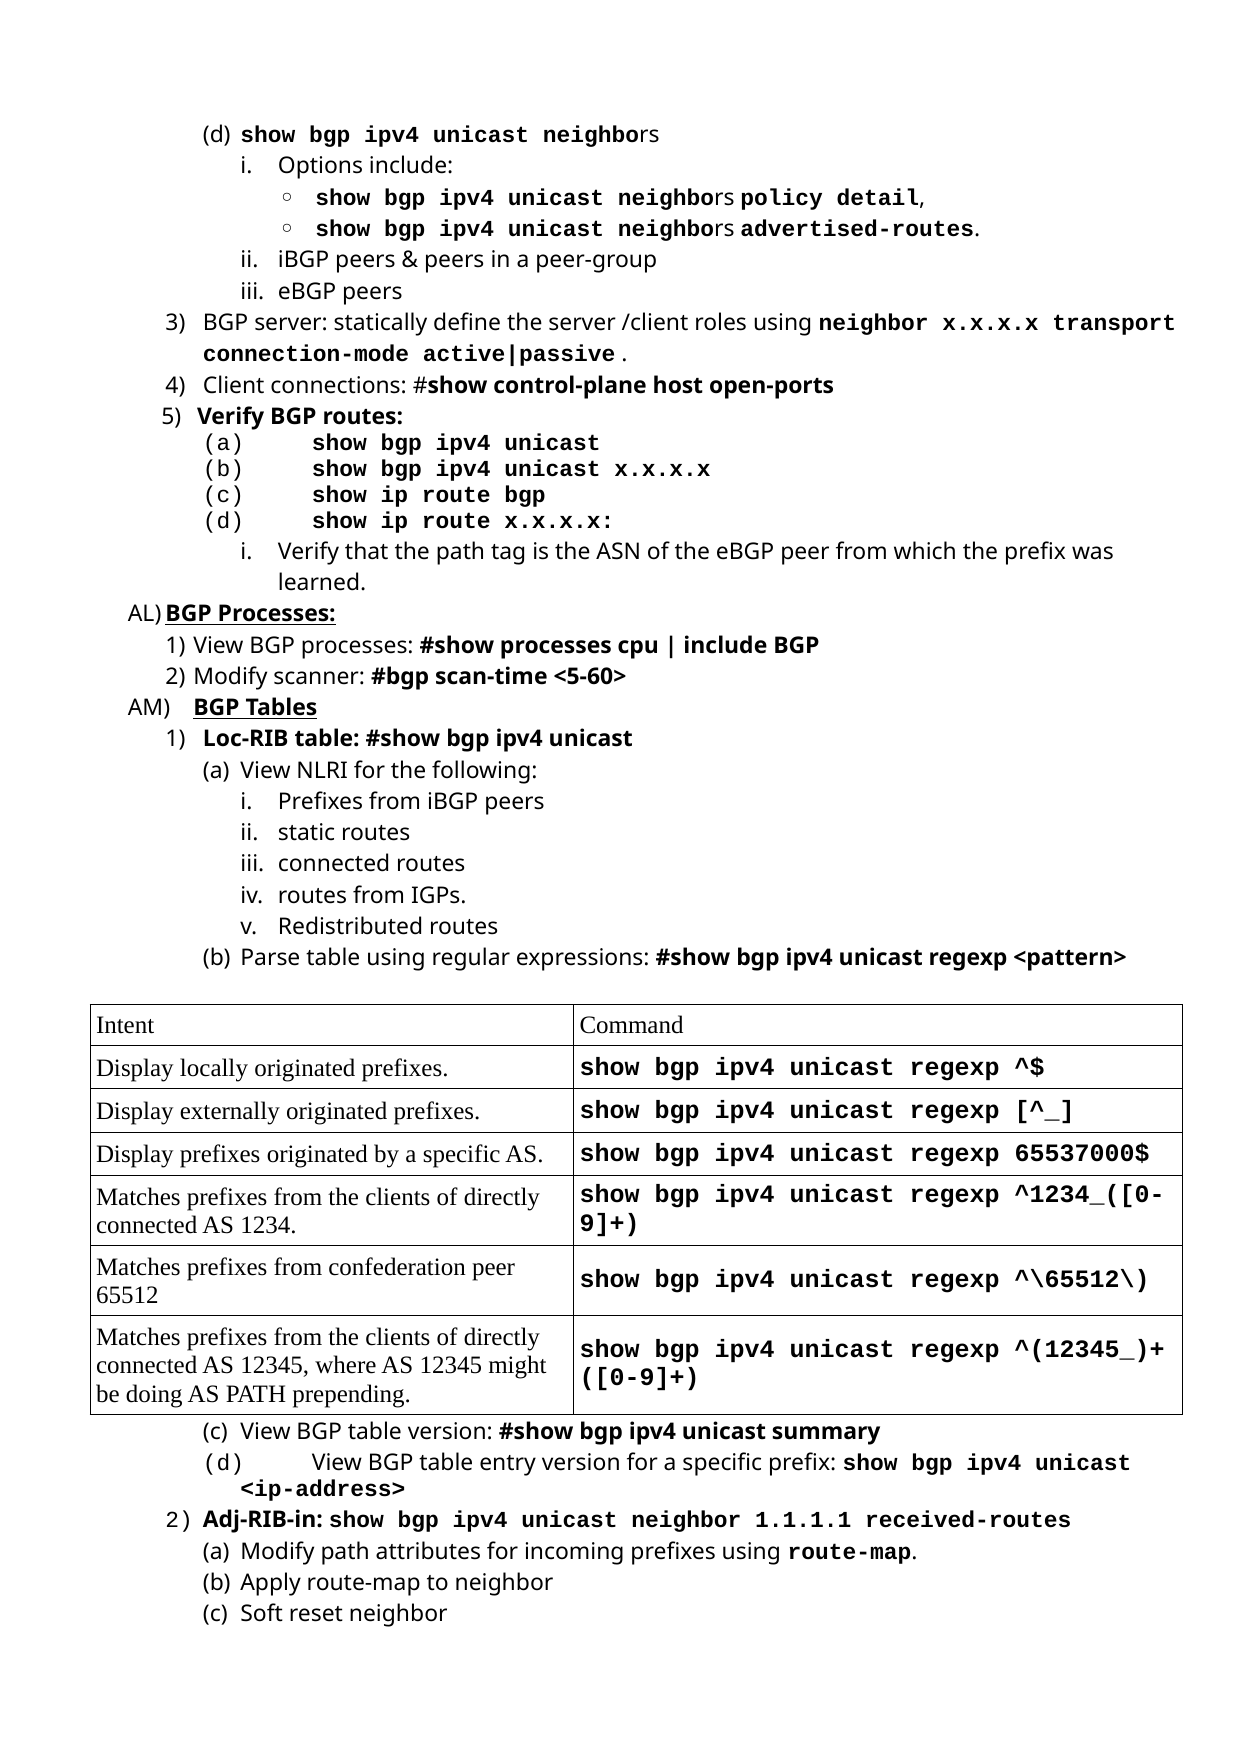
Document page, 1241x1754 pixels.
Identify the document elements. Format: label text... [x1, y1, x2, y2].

list Modify scanner: #bgp scan-time <5-60> [165, 660, 1182, 691]
list View NLRI for the following: [203, 754, 1182, 785]
list show bgp ipv4 unicast x.x.x.x [203, 457, 1182, 483]
table_header Intent [91, 1005, 573, 1045]
list View BGP table entry version for a specific prefix: show bgp ipv4 unicast <ip-address> [203, 1446, 1182, 1503]
list Loc-RIB table: #show bgp ipv4 unicast [165, 722, 1182, 754]
list Verify that the path tag is the ASN of the eBGP peer from which the prefix was learned. [240, 535, 1182, 597]
list show bgp ipv4 unicast [203, 431, 1182, 457]
list show bgp ipv4 unicast neighbors advertised-routes. [278, 212, 1182, 243]
list Prefixes from iBGP peers [240, 785, 1182, 816]
list show bgp ipv4 unicast neighbors [203, 118, 1182, 149]
list iBGP peers & peers in a peer-group [240, 243, 1182, 275]
list routes from IGPs. [240, 879, 1182, 910]
list Apply route-map to neighbor [203, 1566, 1182, 1597]
list Parse table using regular expressions: #show bgp ipv4 unicast regexp <pattern> [203, 941, 1182, 1004]
list BGP Processes: [128, 597, 1182, 629]
table_cell Matches prefixes from the clients of directly connected AS 12345, where AS 12345 might be doing AS PATH prepending. [91, 1316, 573, 1414]
table_cell show bgp ipv4 unicast regexp 65537000$ [574, 1133, 1182, 1175]
list Verify BGP routes: [161, 400, 1182, 431]
list Modify path attributes for incoming prefixes using route-map. [203, 1534, 1182, 1566]
list show ip route bgp [203, 483, 1182, 509]
list eBGP peers [240, 275, 1182, 306]
table_cell show bgp ipv4 unicast regexp ^1234_([0-9]+) [574, 1176, 1182, 1245]
list View BGP table version: #show bgp ipv4 unicast summary [203, 1415, 1182, 1446]
table_header Command [574, 1005, 1182, 1045]
table_cell Display locally originated prefixes. [91, 1046, 573, 1088]
table_cell show bgp ipv4 unicast regexp ^\65512\) [574, 1246, 1182, 1315]
list static routes [240, 816, 1182, 847]
list Redistributed routes [240, 910, 1182, 941]
list Client connections: #show control-plane host open-ports [165, 369, 1182, 400]
list Options include: [240, 149, 1182, 181]
table_cell show bgp ipv4 unicast regexp [^_] [574, 1089, 1182, 1132]
list BGP server: statically define the server /client roles using neighbor x.x.x.x transport connection-mode active|passive . [165, 306, 1182, 369]
list Adj-RIB-in: show bgp ipv4 unicast neighbor 1.1.1.1 received-routes [165, 1503, 1182, 1534]
list show ip route x.x.x.x: [203, 509, 1182, 535]
list connected routes [240, 847, 1182, 879]
list show bgp ipv4 unicast neighbors policy detail, [278, 181, 1182, 212]
list View BGP processes: #show processes cpu | include BGP [165, 629, 1182, 660]
table_cell show bgp ipv4 unicast regexp ^(12345_)+([0-9]+) [574, 1316, 1182, 1414]
list Soft reset neighbor [203, 1597, 1182, 1628]
table_cell show bgp ipv4 unicast regexp ^$ [574, 1046, 1182, 1088]
table_cell Matches prefixes from confederation peer 65512 [91, 1246, 573, 1315]
table_cell Display externally originated prefixes. [91, 1089, 573, 1132]
table_cell Display prefixes originated by a specific AS. [91, 1133, 573, 1175]
table_cell Matches prefixes from the clients of directly connected AS 1234. [91, 1176, 573, 1245]
list BGP Tables [128, 691, 1182, 722]
